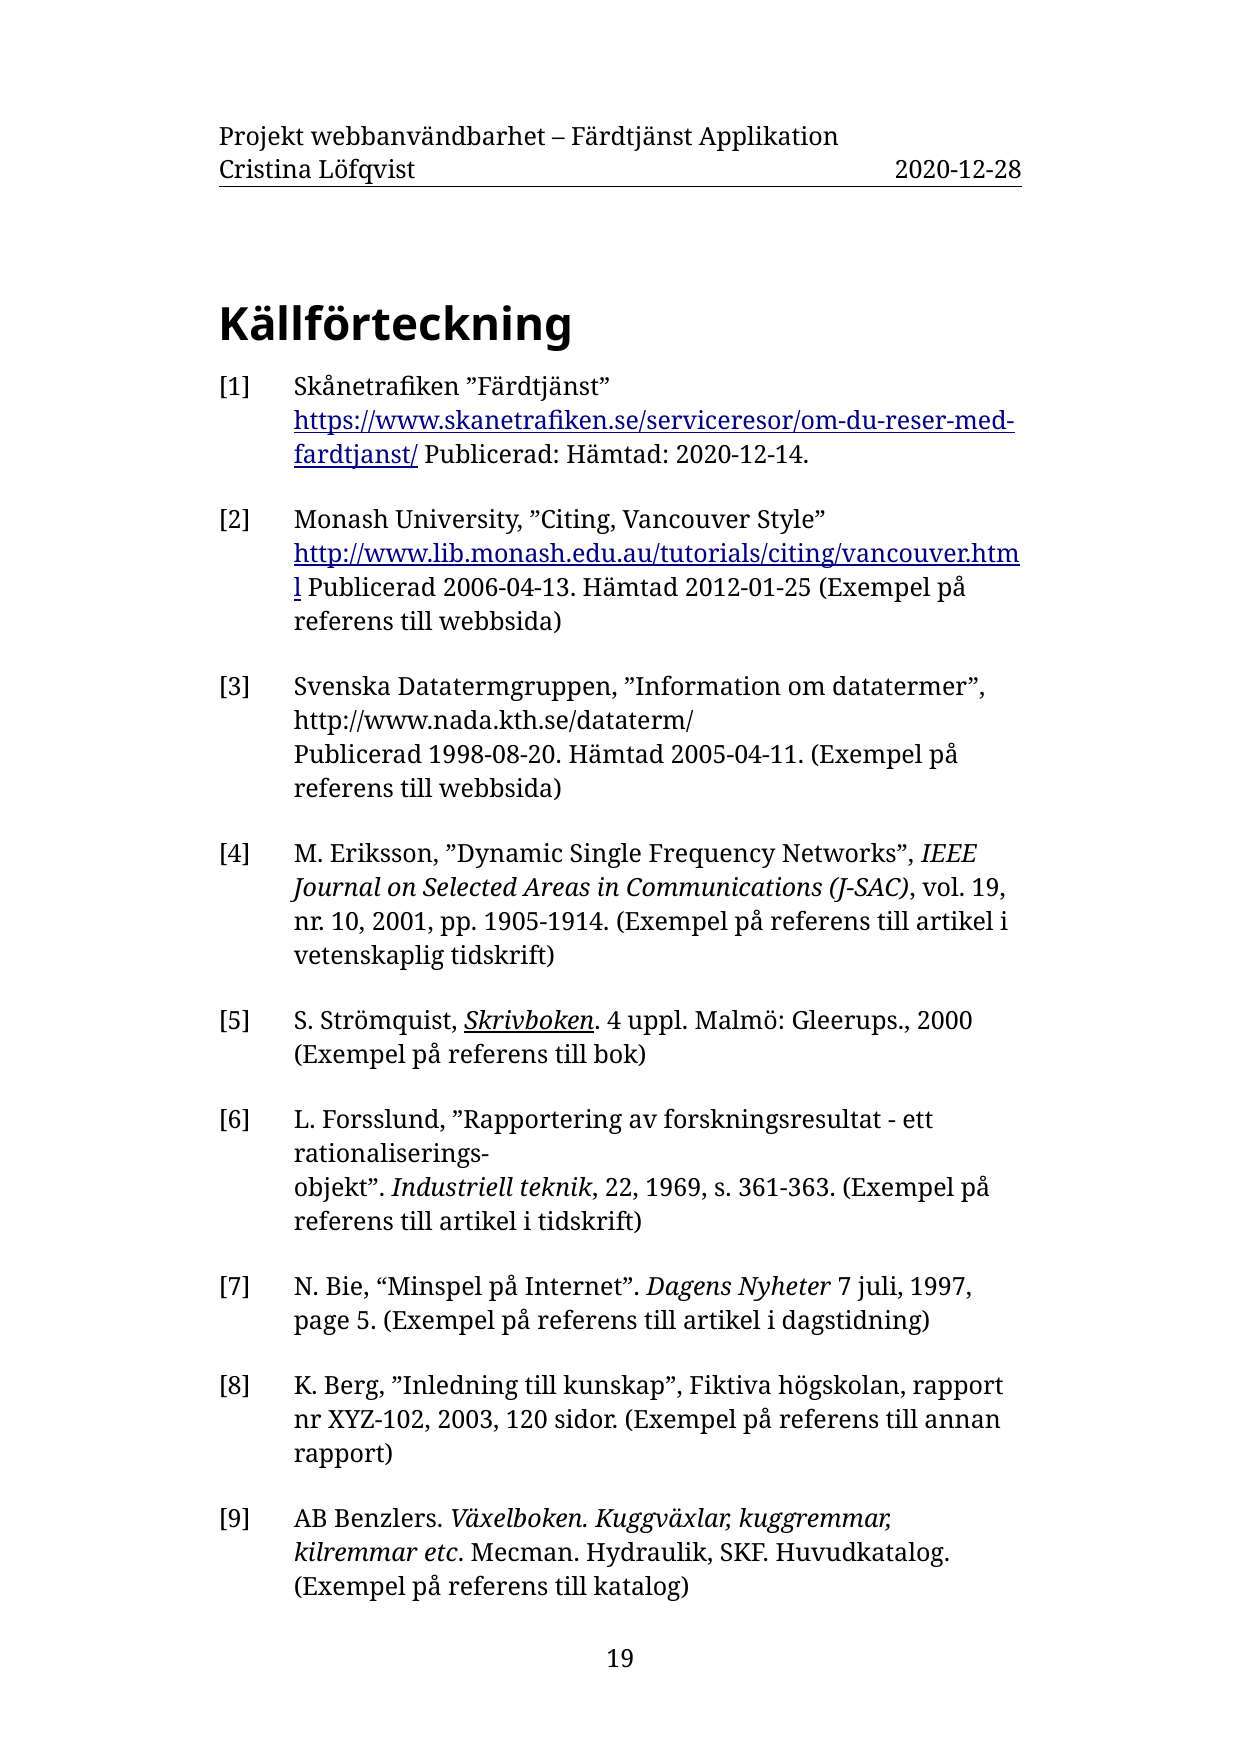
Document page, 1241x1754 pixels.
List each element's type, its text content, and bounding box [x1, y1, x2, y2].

list K. Berg, ”Inledning till kunskap”, Fiktiva högskolan, rapport nr XYZ-102, 2003, 120 sidor. (Exempel på referens till annan rapport) [218, 1367, 1022, 1469]
list Skånetrafiken ”Färdtjänst” https://www.skanetrafiken.se/serviceresor/om-du-reser-med-fardtjanst/ Publicerad: Hämtad: 2020-12-14. [218, 369, 1022, 471]
list Svenska Datatermgruppen, ”Information om datatermer”, http://www.nada.kth.se/dataterm/ Publicerad 1998-08-20. Hämtad 2005-04-11. (Exempel på referens till webbsida) [218, 669, 1022, 805]
list Monash University, ”Citing, Vancouver Style” http://www.lib.monash.edu.au/tutorials/citing/vancouver.html Publicerad 2006-04-13. Hämtad 2012-01-25 (Exempel på referens till webbsida) [218, 502, 1022, 638]
list AB Benzlers. Växelboken. Kuggväxlar, kuggremmar, kilremmar etc. Mecman. Hydraulik, SKF. Huvudkatalog. (Exempel på referens till katalog) [218, 1500, 1022, 1602]
list N. Bie, “Minspel på Internet”. Dagens Nyheter 7 juli, 1997, page 5. (Exempel på referens till artikel i dagstidning) [218, 1268, 1022, 1337]
list L. Forsslund, ”Rapportering av forskningsresultat - ett rationaliserings- objekt”. Industriell teknik, 22, 1969, s. 361-363. (Exempel på referens till artikel i tidskrift) [218, 1101, 1022, 1238]
subtitle Källförteckning [218, 291, 1022, 353]
list M. Eriksson, ”Dynamic Single Frequency Networks”, IEEE Journal on Selected Areas in Communications (J-SAC), vol. 19, nr. 10, 2001, pp. 1905-1914. (Exempel på referens till artikel i vetenskaplig tidskrift) [218, 836, 1022, 972]
list S. Strömquist, Skrivboken. 4 uppl. Malmö: Gleerups., 2000 (Exempel på referens till bok) [218, 1003, 1022, 1071]
